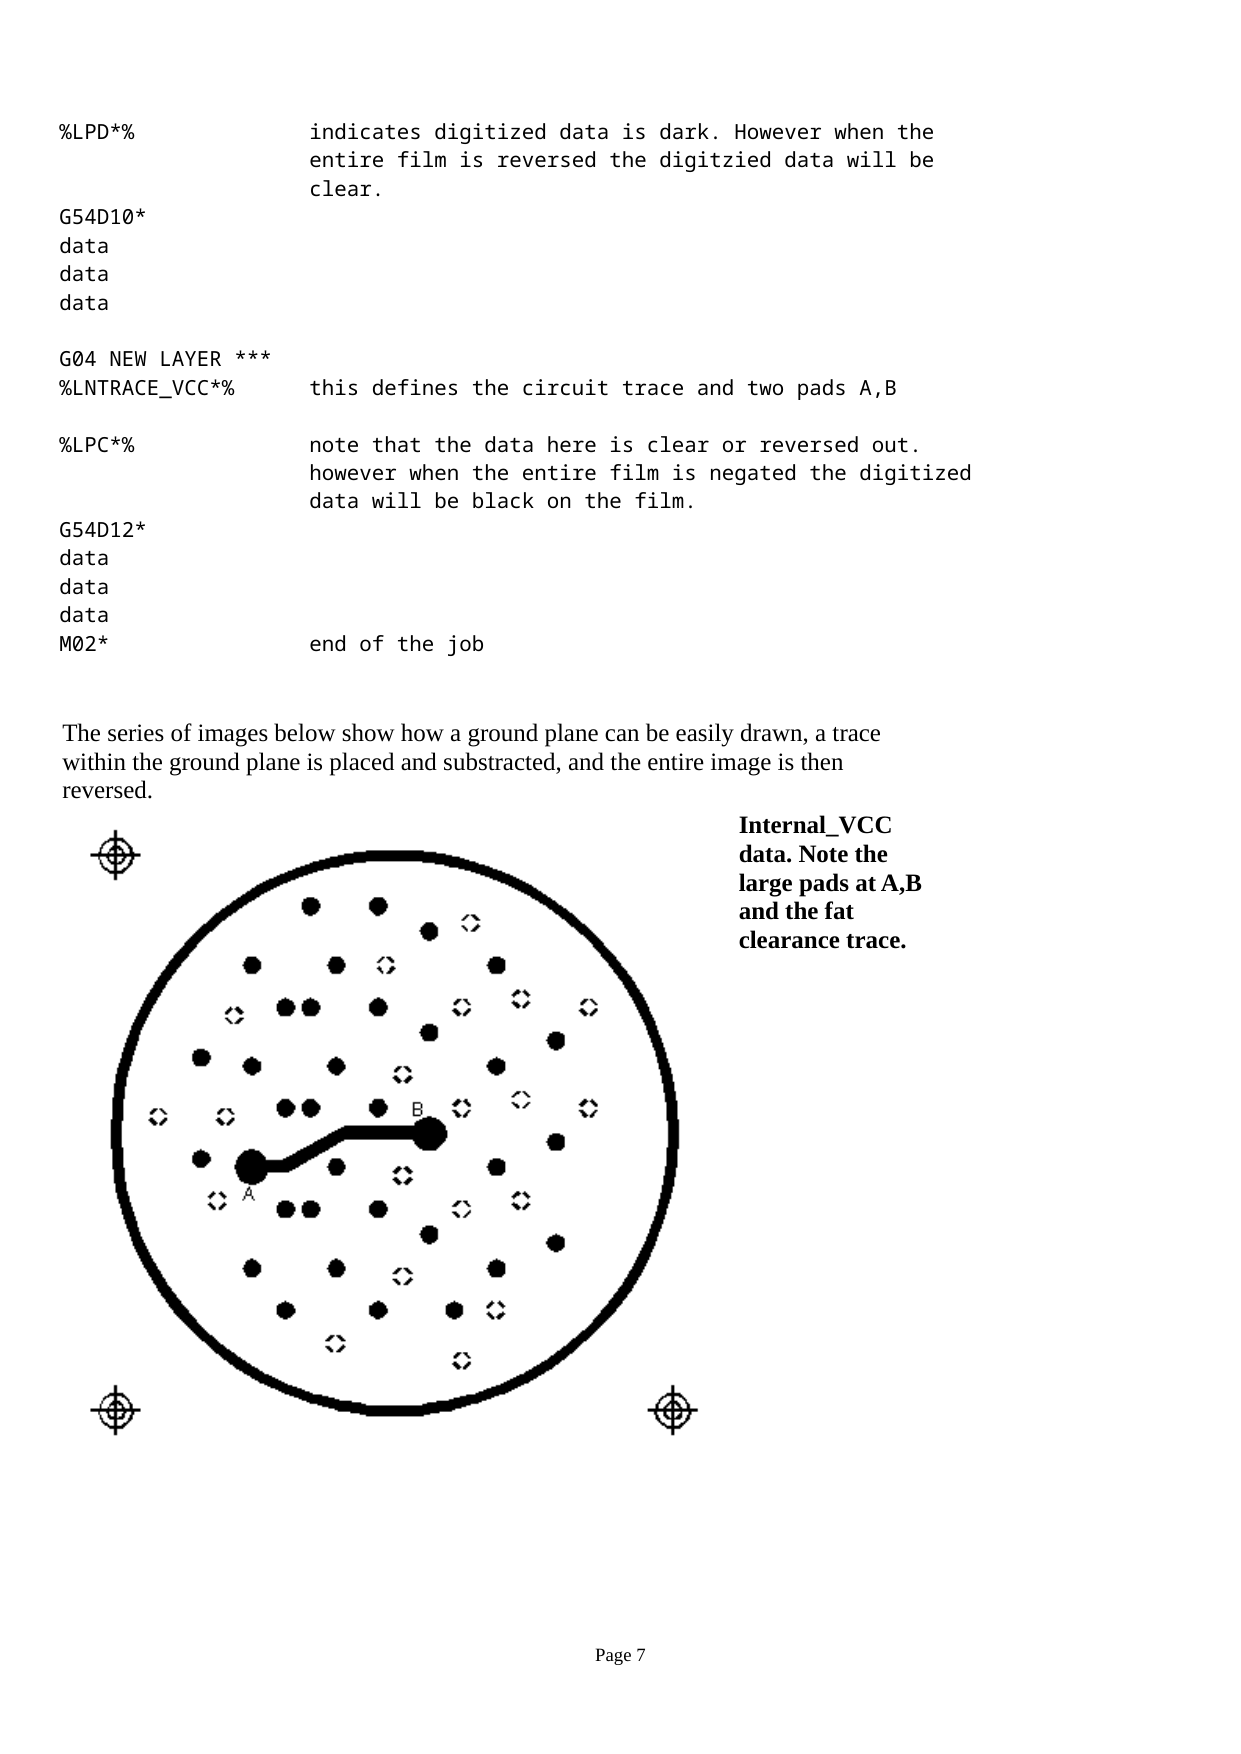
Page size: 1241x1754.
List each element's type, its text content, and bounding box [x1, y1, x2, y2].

text G54D12* [59, 515, 1181, 543]
text data [59, 231, 1181, 259]
text %LNTRACE_VCC*% this defines the circuit trace and two pads A,B [59, 373, 1181, 401]
text G54D10* [59, 202, 1181, 231]
text entire film is reversed the digitzied data will be [59, 145, 1181, 174]
text data will be black on the film. [59, 487, 1181, 515]
text data [59, 543, 1181, 572]
text clear. [59, 174, 1181, 202]
text however when the entire film is negated the digitized [59, 458, 1181, 487]
text %LPC*% note that the data here is clear or reversed out. [59, 430, 1181, 458]
text %LPD*% indicates digitized data is dark. However when the [59, 117, 1181, 145]
text data [59, 259, 1181, 288]
text data [59, 600, 1181, 629]
picture [62, 810, 720, 1462]
table_cell [59, 807, 736, 1482]
text data [59, 288, 1181, 316]
text M02* end of the job [59, 629, 1181, 657]
text data [59, 572, 1181, 600]
table_cell Internal_VCC data. Note the large pads at A,B and the fat clearance trace. [736, 807, 934, 1482]
text G04 NEW LAYER *** [59, 344, 1181, 373]
table_header The series of images below show how a ground plane can be easily drawn, a trace within the ground plane is placed and substracted, and the entire image is then reversed. [59, 715, 934, 807]
